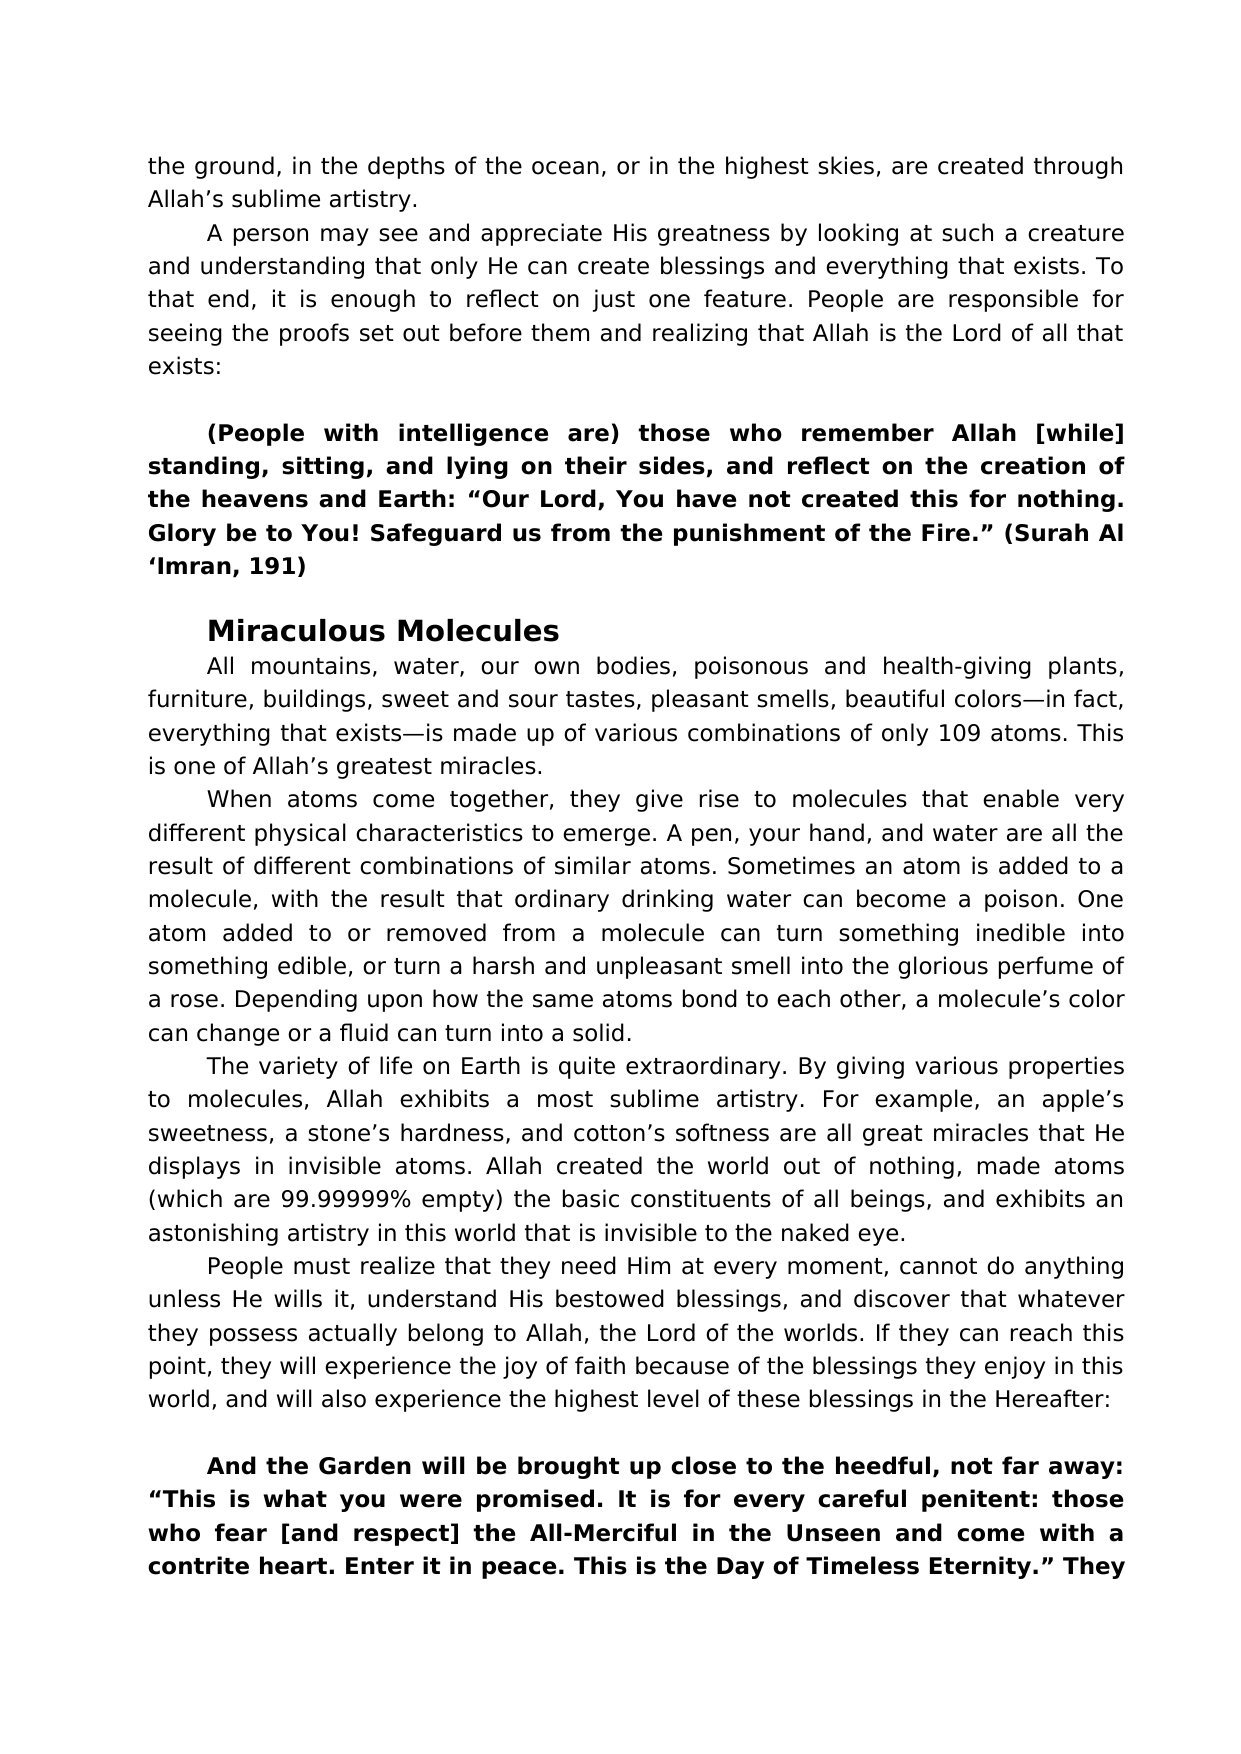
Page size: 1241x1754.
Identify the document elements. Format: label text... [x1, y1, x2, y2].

text (People with intelligence are) those who remember Allah [while] standing, sitting, and lying on their sides, and reflect on the creation of the heavens and Earth: “Our Lord, You have not created this for nothing. Glory be to You! Safeguard us from the punishment of the Fire.” (Surah Al ‘Imran, 191) [148, 414, 1126, 581]
text The variety of life on Earth is quite extraordinary. By giving various properties to molecules, Allah exhibits a most sublime artistry. For example, an apple’s sweetness, a stone’s hardness, and cotton’s softness are all great miracles that He displays in invisible atoms. Allah created the world out of nothing, made atoms (which are 99.99999% empty) the basic constituents of all beings, and exhibits an astonishing artistry in this world that is invisible to the naked eye. [148, 1048, 1126, 1248]
text When atoms come together, they give rise to molecules that enable very different physical characteristics to emerge. A pen, your hand, and water are all the result of different combinations of similar atoms. Sometimes an atom is added to a molecule, with the result that ordinary drinking water can become a poison. One atom added to or removed from a molecule can turn something inedible into something edible, or turn a harsh and unpleasant smell into the glorious perfume of a rose. Depending upon how the same atoms bond to each other, a molecule’s color can change or a fluid can turn into a solid. [148, 781, 1126, 1048]
text Miraculous Molecules [148, 614, 1126, 648]
text And the Garden will be brought up close to the heedful, not far away: “This is what you were promised. It is for every careful penitent: those who fear [and respect] the All-Merciful in the Unseen and come with a contrite heart. Enter it in peace. This is the Day of Timeless Eternity.” They [148, 1448, 1126, 1581]
text People must realize that they need Him at every moment, cannot do anything unless He wills it, understand His bestowed blessings, and discover that whatever they possess actually belong to Allah, the Lord of the worlds. If they can reach this point, they will experience the joy of faith because of the blessings they enjoy in this world, and will also experience the highest level of these blessings in the Hereafter: [148, 1248, 1126, 1414]
text A person may see and appreciate His greatness by looking at such a creature and understanding that only He can create blessings and everything that exists. To that end, it is enough to reflect on just one feature. People are responsible for seeing the proofs set out before them and realizing that Allah is the Lord of all that exists: [148, 214, 1126, 381]
text the ground, in the depths of the ocean, or in the highest skies, are created through Allah’s sublime artistry. [148, 148, 1126, 214]
text All mountains, water, our own bodies, poisonous and health-giving plants, furniture, buildings, sweet and sour tastes, pleasant smells, beautiful colors—in fact, everything that exists—is made up of various combinations of only 109 atoms. This is one of Allah’s greatest miracles. [148, 648, 1126, 781]
